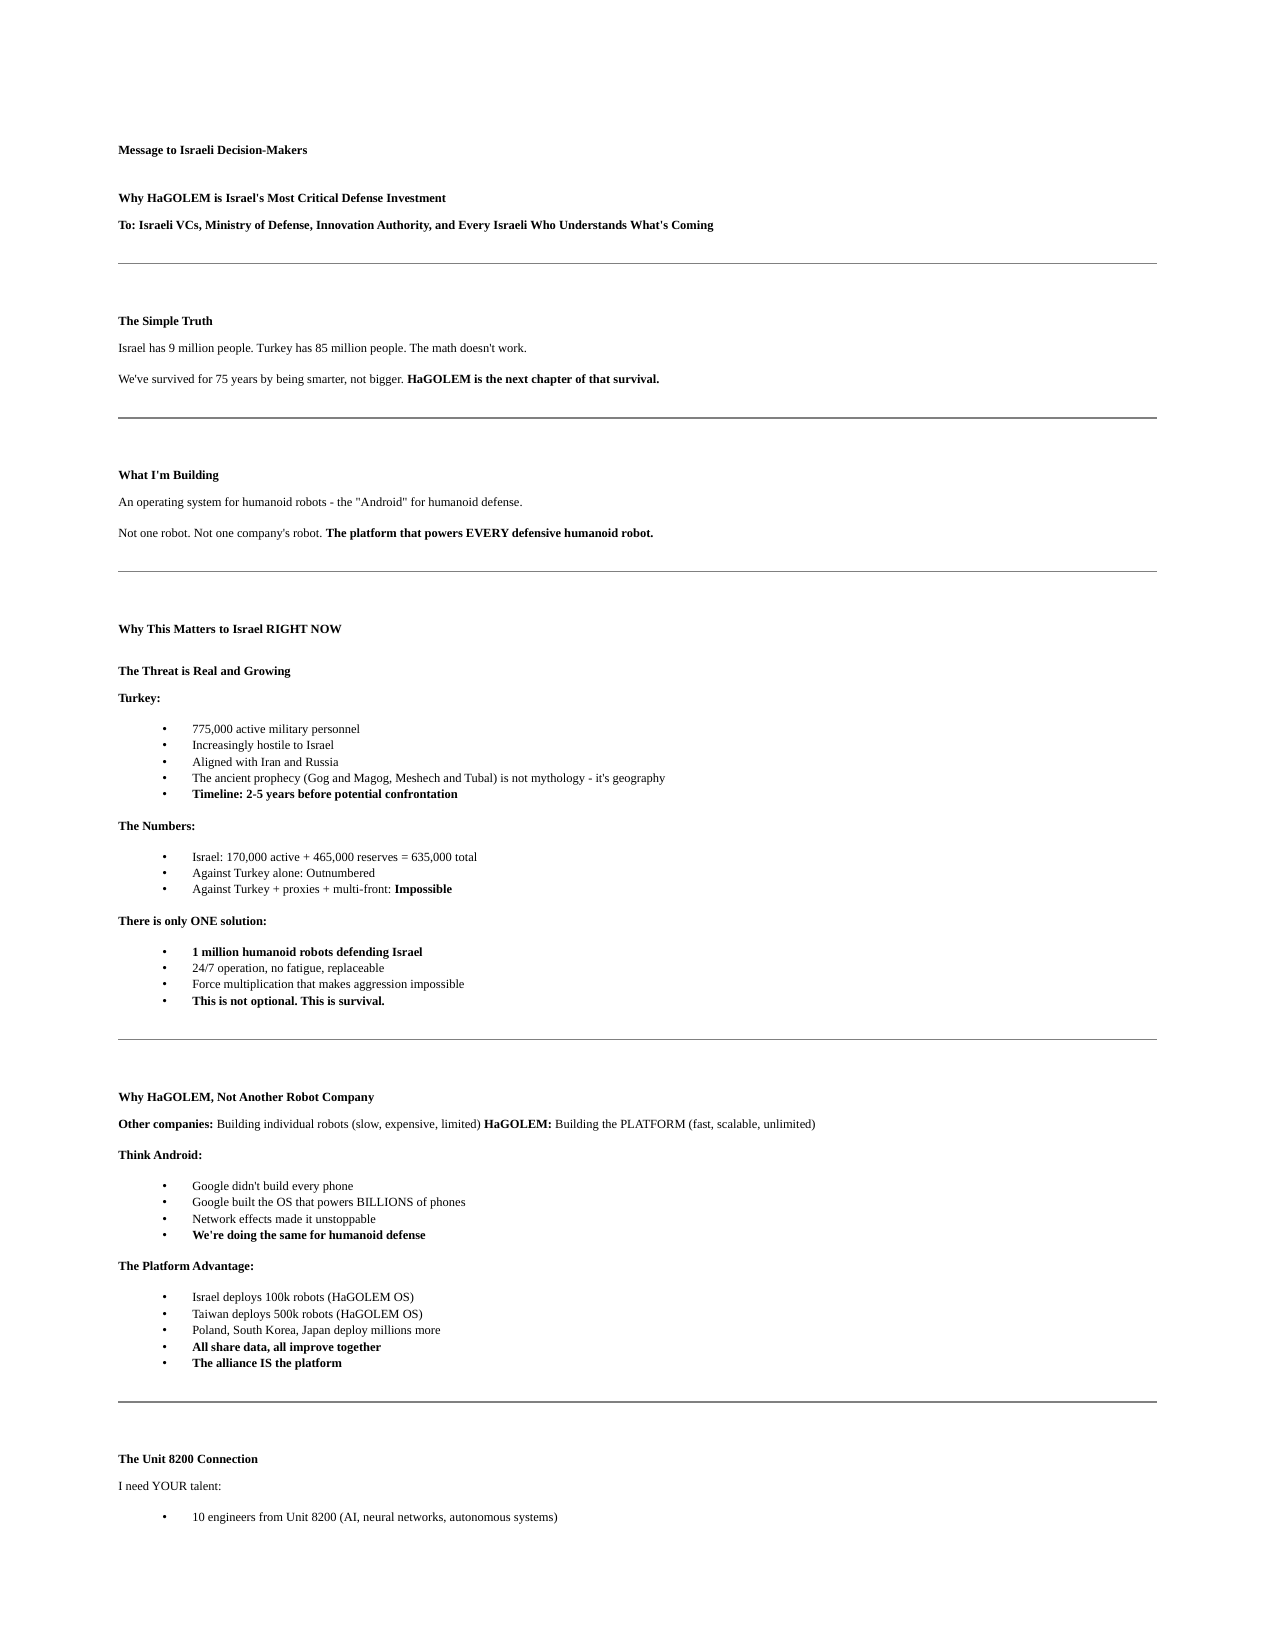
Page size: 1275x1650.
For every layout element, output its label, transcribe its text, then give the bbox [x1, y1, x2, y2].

text I need YOUR talent: [118, 1479, 1157, 1493]
text Not one robot. Not one company's robot. The platform that powers EVERY defensive humanoid robot. [118, 526, 1157, 540]
subtitle Why This Matters to Israel RIGHT NOW [118, 622, 1157, 636]
list 775,000 active military personnel [162, 721, 1157, 736]
list Israel: 170,000 active + 465,000 reserves = 635,000 total [162, 849, 1157, 864]
list Timeline: 2-5 years before potential confrontation [162, 787, 1157, 802]
list Force multiplication that makes aggression impossible [162, 977, 1157, 992]
list The alliance IS the platform [162, 1356, 1157, 1370]
list Aligned with Iran and Russia [162, 754, 1157, 769]
subtitle The Threat is Real and Growing [118, 663, 1157, 678]
text Other companies: Building individual robots (slow, expensive, limited) HaGOLEM: Building the PLATFORM (fast, scalable, unlimited) [118, 1117, 1157, 1131]
list We're doing the same for humanoid defense [162, 1228, 1157, 1242]
subtitle Why HaGOLEM, Not Another Robot Company [118, 1090, 1157, 1104]
text To: Israeli VCs, Ministry of Defense, Innovation Authority, and Every Israeli Who Understands What's Coming [118, 218, 1157, 232]
list Taiwan deploys 500k robots (HaGOLEM OS) [162, 1307, 1157, 1321]
list Google built the OS that powers BILLIONS of phones [162, 1195, 1157, 1209]
subtitle Why HaGOLEM is Israel's Most Critical Defense Investment [118, 191, 1157, 205]
list 24/7 operation, no fatigue, replaceable [162, 961, 1157, 975]
text Israel has 9 million people. Turkey has 85 million people. The math doesn't work. [118, 341, 1157, 355]
subtitle The Simple Truth [118, 314, 1157, 328]
list This is not optional. This is survival. [162, 994, 1157, 1008]
text The Platform Advantage: [118, 1259, 1157, 1273]
list Network effects made it unstoppable [162, 1212, 1157, 1226]
list 1 million humanoid robots defending Israel [162, 944, 1157, 959]
text The Numbers: [118, 818, 1157, 833]
text Think Android: [118, 1148, 1157, 1162]
subtitle What I'm Building [118, 468, 1157, 482]
list Against Turkey + proxies + multi-front: Impossible [162, 882, 1157, 897]
list Poland, South Korea, Japan deploy millions more [162, 1323, 1157, 1337]
list 10 engineers from Unit 8200 (AI, neural networks, autonomous systems) [162, 1510, 1157, 1524]
text Turkey: [118, 690, 1157, 705]
list All share data, all improve together [162, 1339, 1157, 1354]
list The ancient prophecy (Gog and Magog, Meshech and Tubal) is not mythology - it's geography [162, 771, 1157, 785]
subtitle Message to Israeli Decision-Makers [118, 143, 1157, 157]
text There is only ONE solution: [118, 913, 1157, 928]
text An operating system for humanoid robots - the "Android" for humanoid defense. [118, 495, 1157, 509]
list Google didn't build every phone [162, 1179, 1157, 1193]
subtitle The Unit 8200 Connection [118, 1452, 1157, 1467]
text We've survived for 75 years by being smarter, not bigger. HaGOLEM is the next chapter of that survival. [118, 372, 1157, 386]
list Increasingly hostile to Israel [162, 738, 1157, 752]
list Israel deploys 100k robots (HaGOLEM OS) [162, 1290, 1157, 1304]
list Against Turkey alone: Outnumbered [162, 866, 1157, 880]
